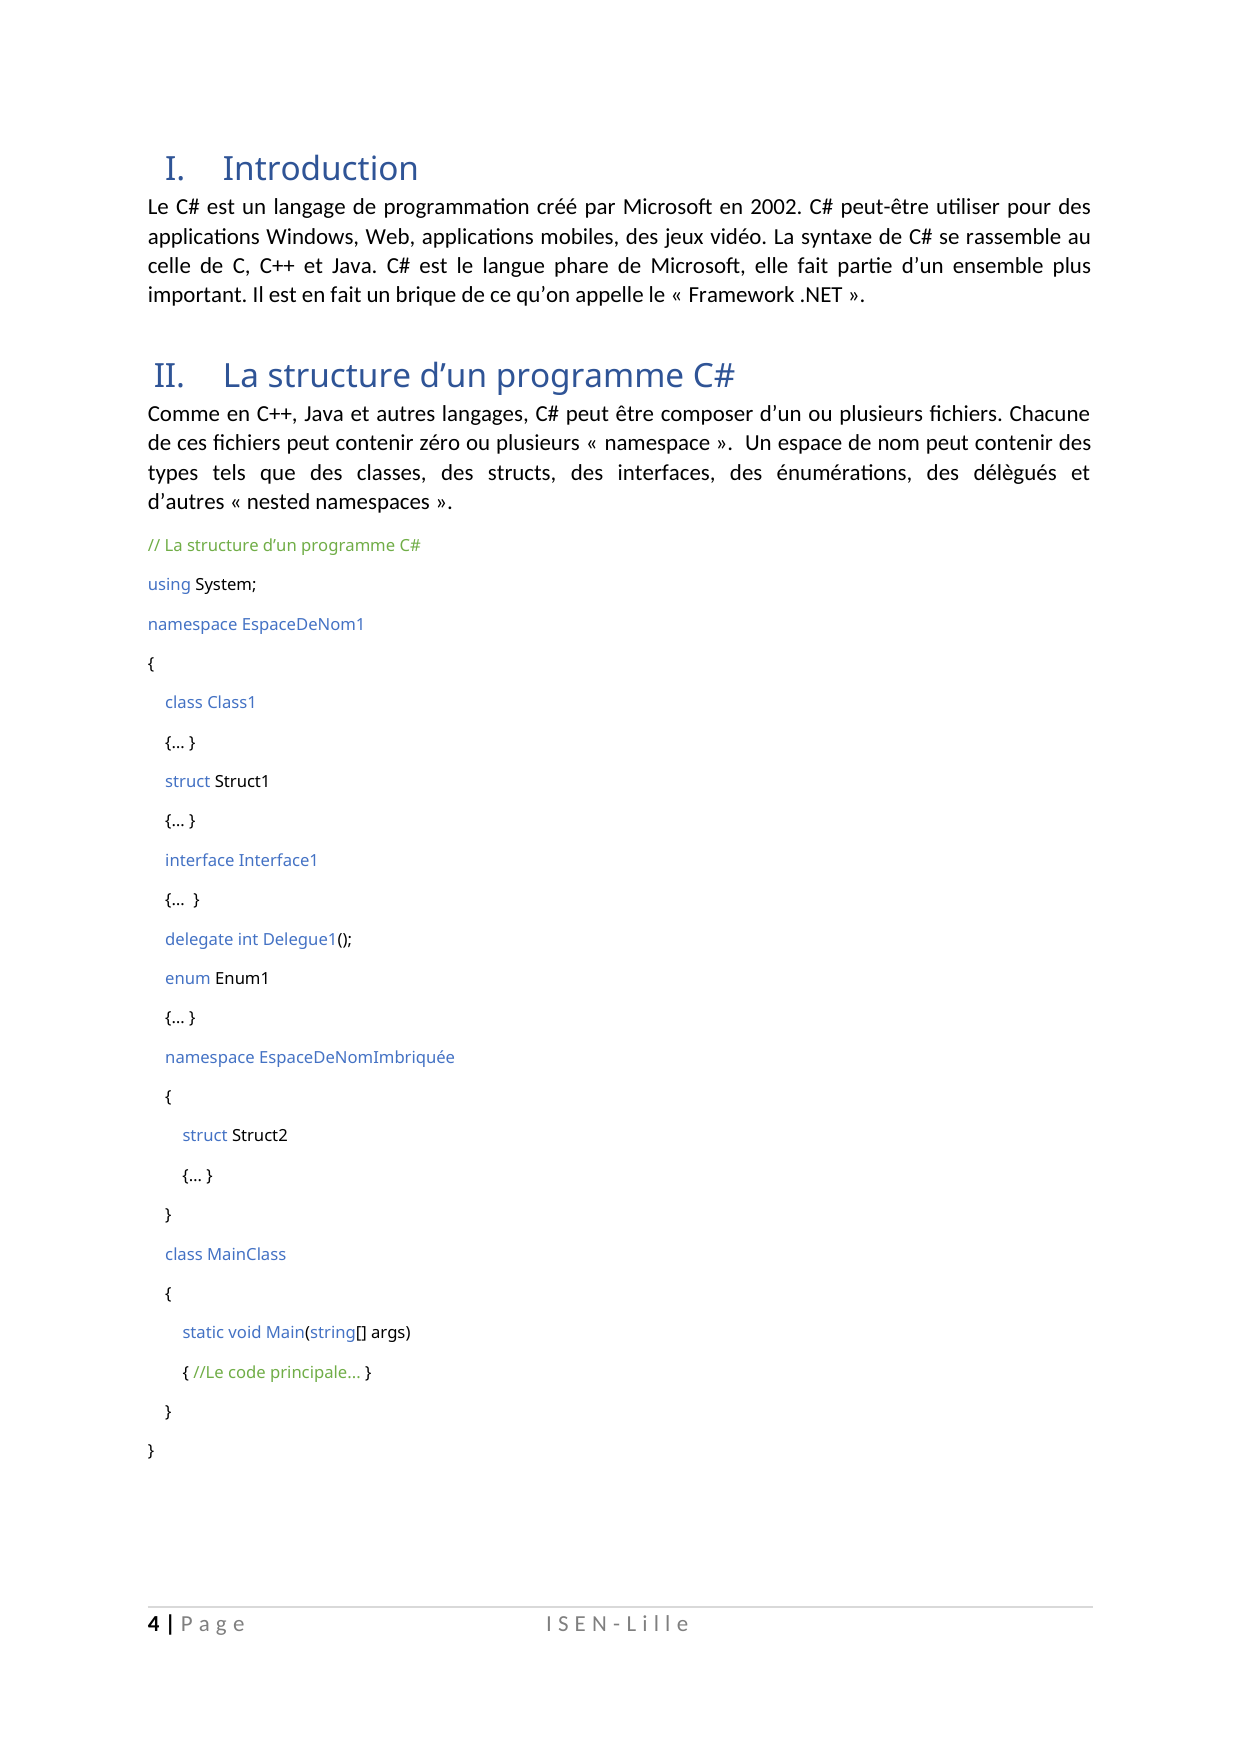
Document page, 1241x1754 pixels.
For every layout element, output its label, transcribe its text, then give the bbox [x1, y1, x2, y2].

text enum Enum1 [148, 966, 1093, 989]
text delegate int Delegue1(); [148, 927, 1093, 950]
subtitle Introduction [185, 145, 1093, 190]
text { [148, 1281, 1093, 1304]
text class MainClass [148, 1242, 1093, 1265]
text } [148, 1439, 1093, 1462]
subtitle La structure d’un programme C# [185, 352, 1093, 397]
text Comme en C++, Java et autres langages, C# peut être composer d’un ou plusieurs fichiers. Chacune de ces fichiers peut contenir zéro ou plusieurs « namespace ». Un espace de nom peut contenir des types tels que des classes, des structs, des interfaces, des énumérations, des délègués et d’autres « nested namespaces ». [148, 399, 1093, 515]
text {… } [148, 730, 1093, 753]
text { //Le code principale... } [148, 1360, 1093, 1383]
text namespace EspaceDeNom1 [148, 612, 1093, 635]
text {… } [148, 888, 1093, 910]
text class Class1 [148, 691, 1093, 713]
text // La structure d’un programme C# [148, 533, 1093, 556]
text { [148, 651, 1093, 674]
text struct Struct2 [148, 1124, 1093, 1147]
text using System; [148, 573, 1093, 595]
text static void Main(string[] args) [148, 1321, 1093, 1343]
text { [148, 1084, 1093, 1107]
text } [148, 1399, 1093, 1422]
text interface Interface1 [148, 848, 1093, 871]
text struct Struct1 [148, 769, 1093, 792]
text } [148, 1203, 1093, 1225]
text {… } [148, 1006, 1093, 1028]
text Le C# est un langage de programmation créé par Microsoft en 2002. C# peut-être utiliser pour des applications Windows, Web, applications mobiles, des jeux vidéo. La syntaxe de C# se rassemble au celle de C, C++ et Java. C# est le langue phare de Microsoft, elle fait partie d’un ensemble plus important. Il est en fait un brique de ce qu’on appelle le « Framework .NET ». [148, 192, 1093, 308]
text {… } [148, 1163, 1093, 1186]
text {… } [148, 809, 1093, 832]
text namespace EspaceDeNomImbriquée [148, 1045, 1093, 1068]
